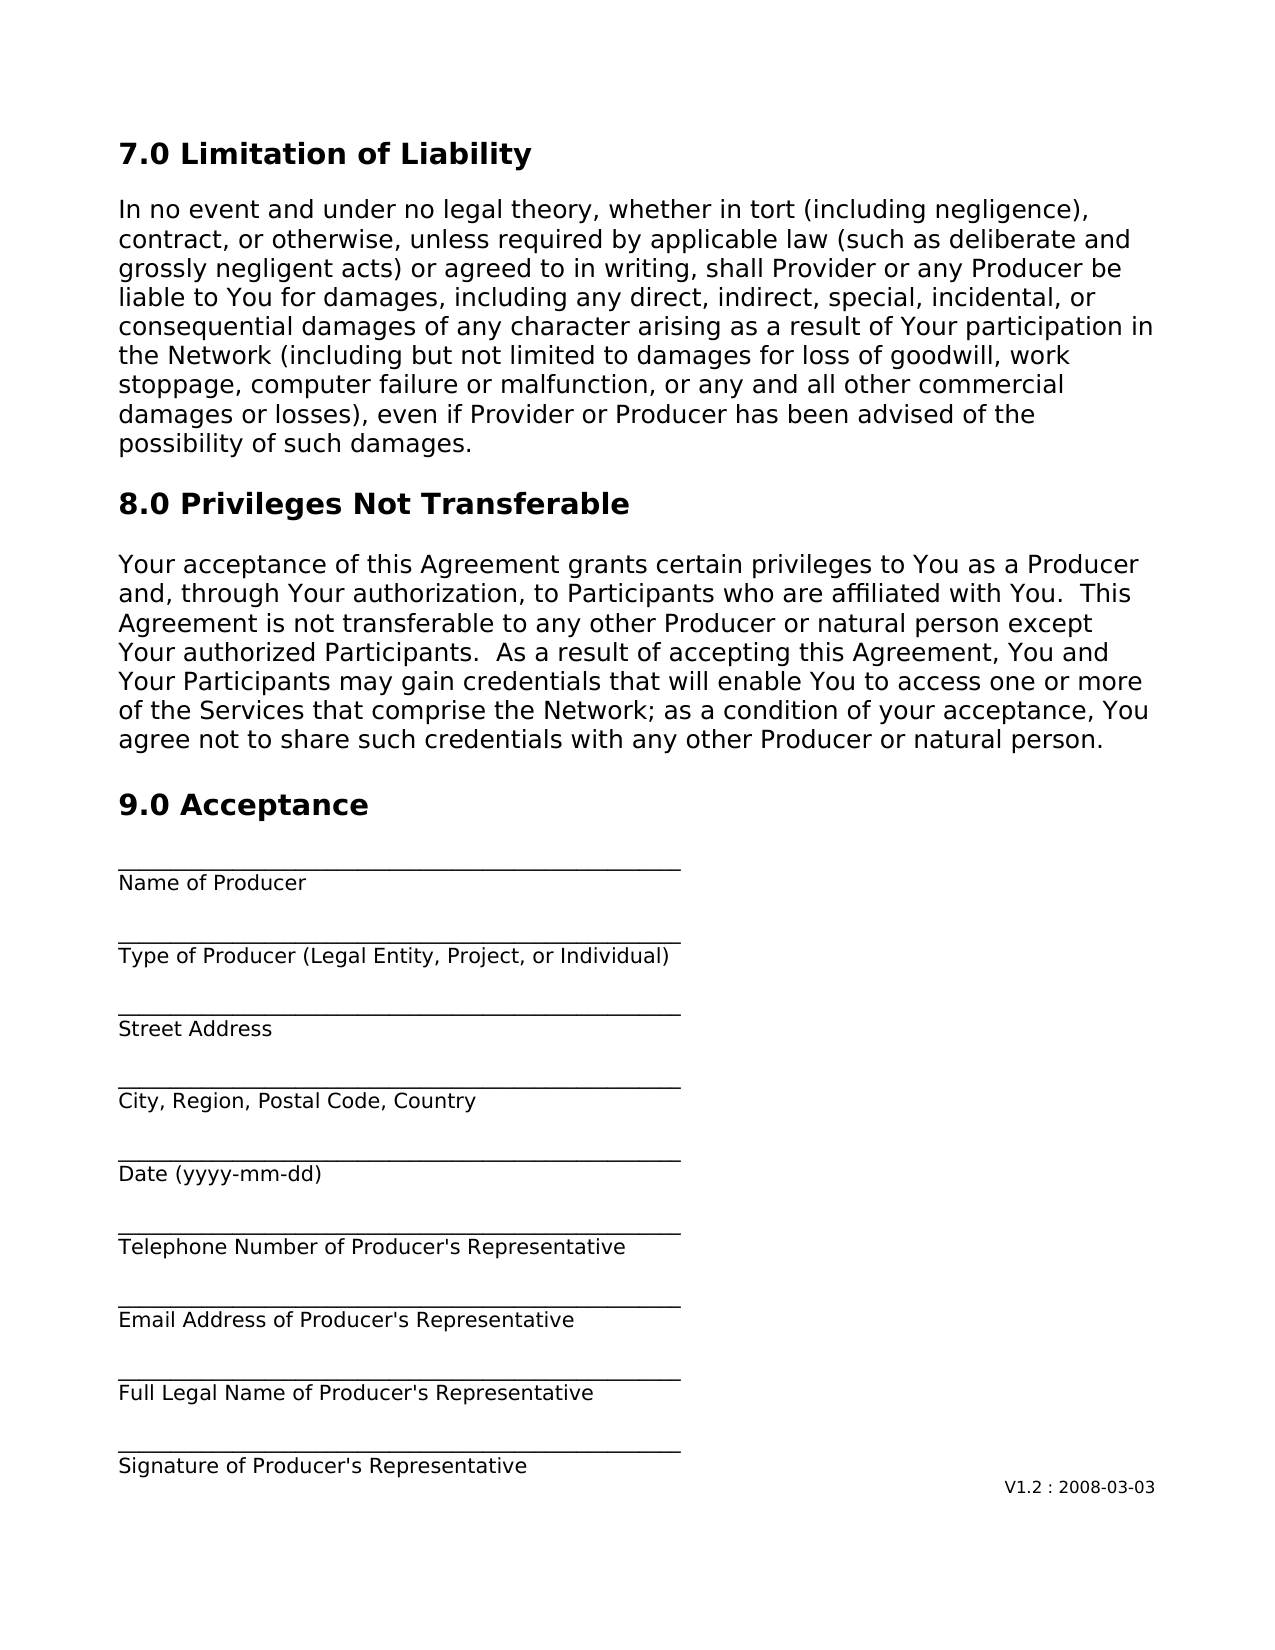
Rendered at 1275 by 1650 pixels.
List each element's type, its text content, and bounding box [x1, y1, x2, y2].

text ______________________________________________________ [118, 1284, 1157, 1308]
text ______________________________________________________ [118, 992, 1157, 1017]
text Full Legal Name of Producer's Representative [118, 1381, 1157, 1405]
text 9.0 Acceptance [118, 789, 1157, 823]
text ______________________________________________________ [118, 1211, 1157, 1235]
text In no event and under no legal theory, whether in tort (including negligence), contract, or otherwise, unless required by applicable law (such as deliberate and grossly negligent acts) or agreed to in writing, shall Provider or any Producer be liable to You for damages, including any direct, indirect, special, incidental, or consequential damages of any character arising as a result of Your participation in the Network (including but not limited to damages for loss of goodwill, work stoppage, computer failure or malfunction, or any and all other commercial damages or losses), even if Provider or Producer has been advised of the possibility of such damages. [118, 196, 1157, 458]
text ______________________________________________________ [118, 1357, 1157, 1381]
text Email Address of Producer's Representative [118, 1308, 1157, 1332]
text Date (yyyy-mm-dd) [118, 1162, 1157, 1187]
text ______________________________________________________ [118, 1138, 1157, 1162]
text ______________________________________________________ [118, 847, 1157, 871]
text ______________________________________________________ [118, 1429, 1157, 1454]
text ______________________________________________________ [118, 920, 1157, 944]
text ______________________________________________________ [118, 1065, 1157, 1089]
text Type of Producer (Legal Entity, Project, or Individual) [118, 944, 1157, 968]
text V1.2 : 2008-03-03 [118, 1478, 1157, 1497]
text Your acceptance of this Agreement grants certain privileges to You as a Producer and, through Your authorization, to Participants who are affiliated with You. This Agreement is not transferable to any other Producer or natural person except Your authorized Participants. As a result of accepting this Agreement, You and Your Participants may gain credentials that will enable You to access one or more of the Services that comprise the Network; as a condition of your acceptance, You agree not to share such credentials with any other Producer or natural person. [118, 551, 1157, 755]
text City, Region, Postal Code, Country [118, 1089, 1157, 1114]
text 8.0 Privileges Not Transferable [118, 487, 1157, 521]
text Street Address [118, 1017, 1157, 1041]
text Telephone Number of Producer's Representative [118, 1235, 1157, 1259]
text 7.0 Limitation of Liability [118, 137, 1157, 171]
text Signature of Producer's Representative [118, 1454, 1157, 1478]
text Name of Producer [118, 871, 1157, 895]
